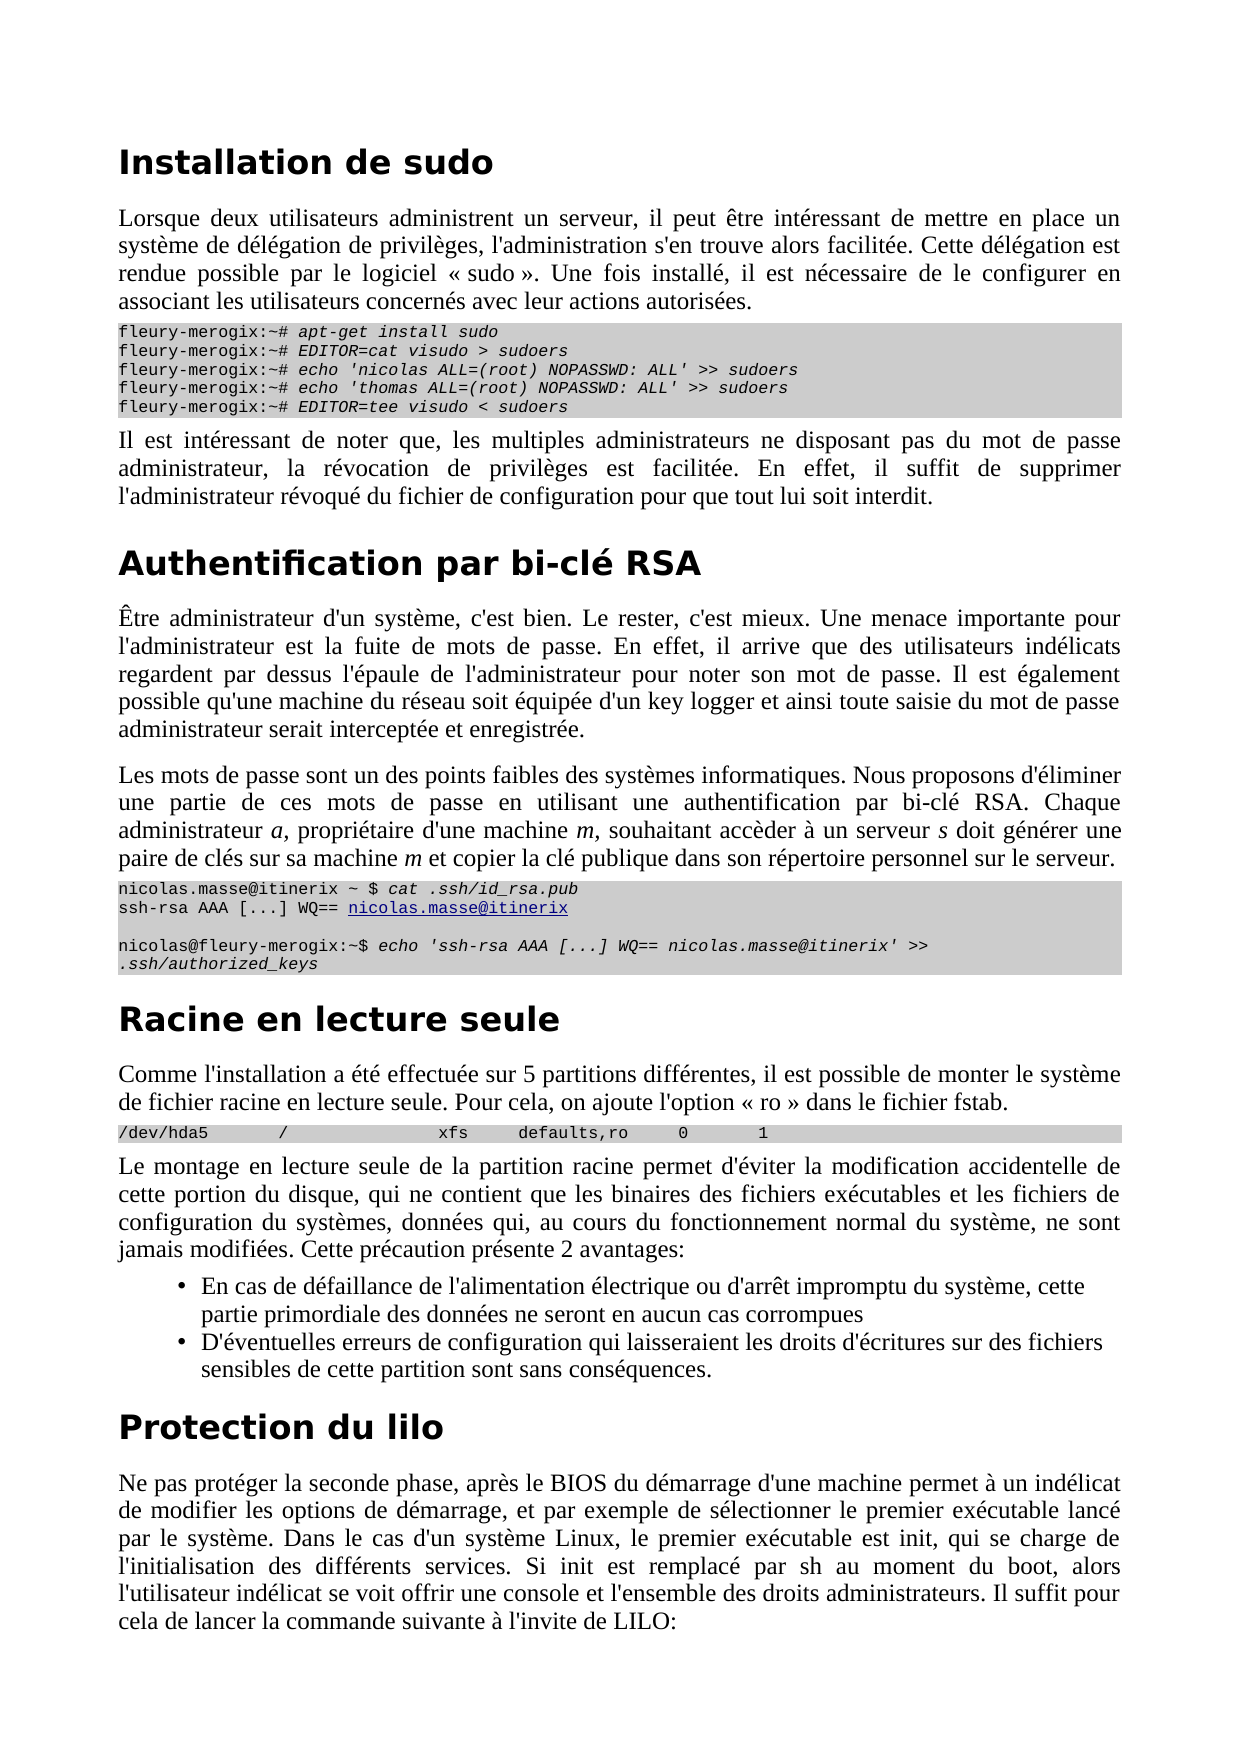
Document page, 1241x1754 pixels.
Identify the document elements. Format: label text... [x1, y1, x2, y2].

text Les mots de passe sont un des points faibles des systèmes informatiques. Nous proposons d'éliminer une partie de ces mots de passe en utilisant une authentification par bi-clé RSA. Chaque administrateur a, propriétaire d'une machine m, souhaitant accèder à un serveur s doit générer une paire de clés sur sa machine m et copier la clé publique dans son répertoire personnel sur le serveur. [118, 761, 1122, 872]
text fleury-merogix:~# apt-get install sudo [118, 323, 1122, 342]
subtitle Installation de sudo [118, 143, 1122, 182]
text nicolas.masse@itinerix ~ $ cat .ssh/id_rsa.pub [118, 881, 1122, 899]
text Le montage en lecture seule de la partition racine permet d'éviter la modification accidentelle de cette portion du disque, qui ne contient que les binaires des fichiers exécutables et les fichiers de configuration du systèmes, données qui, au cours du fonctionnement normal du système, ne sont jamais modifiées. Cette précaution présente 2 avantages: [118, 1152, 1122, 1263]
list D'éventuelles erreurs de configuration qui laisseraient les droits d'écritures sur des fichiers sensibles de cette partition sont sans conséquences. [177, 1328, 1122, 1383]
text Lorsque deux utilisateurs administrent un serveur, il peut être intéressant de mettre en place un système de délégation de privilèges, l'administration s'en trouve alors facilitée. Cette délégation est rendue possible par le logiciel « sudo ». Une fois installé, il est nécessaire de le configurer en associant les utilisateurs concernés avec leur actions autorisées. [118, 204, 1122, 314]
text fleury-merogix:~# EDITOR=tee visudo < sudoers [118, 399, 1122, 418]
text fleury-merogix:~# EDITOR=cat visudo > sudoers [118, 342, 1122, 361]
text Il est intéressant de noter que, les multiples administrateurs ne disposant pas du mot de passe administrateur, la révocation de privilèges est facilitée. En effet, il suffit de supprimer l'administrateur révoqué du fichier de configuration pour que tout lui soit interdit. [118, 427, 1122, 510]
text Être administrateur d'un système, c'est bien. Le rester, c'est mieux. Une menace importante pour l'administrateur est la fuite de mots de passe. En effet, il arrive que des utilisateurs indélicats regardent par dessus l'épaule de l'administrateur pour noter son mot de passe. Il est également possible qu'une machine du réseau soit équipée d'un key logger et ainsi toute saisie du mot de passe administrateur serait interceptée et enregistrée. [118, 604, 1122, 743]
subtitle Racine en lecture seule [118, 1000, 1122, 1039]
text fleury-merogix:~# echo 'nicolas ALL=(root) NOPASSWD: ALL' >> sudoers [118, 361, 1122, 380]
text fleury-merogix:~# echo 'thomas ALL=(root) NOPASSWD: ALL' >> sudoers [118, 380, 1122, 399]
text nicolas@fleury-merogix:~$ echo 'ssh-rsa AAA [...] WQ== nicolas.masse@itinerix' >> .ssh/authorized_keys [118, 937, 1122, 975]
text ssh-rsa AAA [...] WQ== nicolas.masse@itinerix [118, 899, 1122, 918]
text /dev/hda5 / xfs defaults,ro 0 1 [118, 1125, 1122, 1143]
subtitle Authentification par bi-clé RSA [118, 544, 1122, 583]
text Ne pas protéger la seconde phase, après le BIOS du démarrage d'une machine permet à un indélicat de modifier les options de démarrage, et par exemple de sélectionner le premier exécutable lancé par le système. Dans le cas d'un système Linux, le premier exécutable est init, qui se charge de l'initialisation des différents services. Si init est remplacé par sh au moment du boot, alors l'utilisateur indélicat se voit offrir une console et l'ensemble des droits administrateurs. Il suffit pour cela de lancer la commande suivante à l'invite de LILO: [118, 1469, 1122, 1635]
text Comme l'installation a été effectuée sur 5 partitions différentes, il est possible de monter le système de fichier racine en lecture seule. Pour cela, on ajoute l'option « ro » dans le fichier fstab. [118, 1060, 1122, 1116]
subtitle Protection du lilo [118, 1408, 1122, 1447]
list En cas de défaillance de l'alimentation électrique ou d'arrêt impromptu du système, cette partie primordiale des données ne seront en aucun cas corrompues [177, 1272, 1122, 1328]
